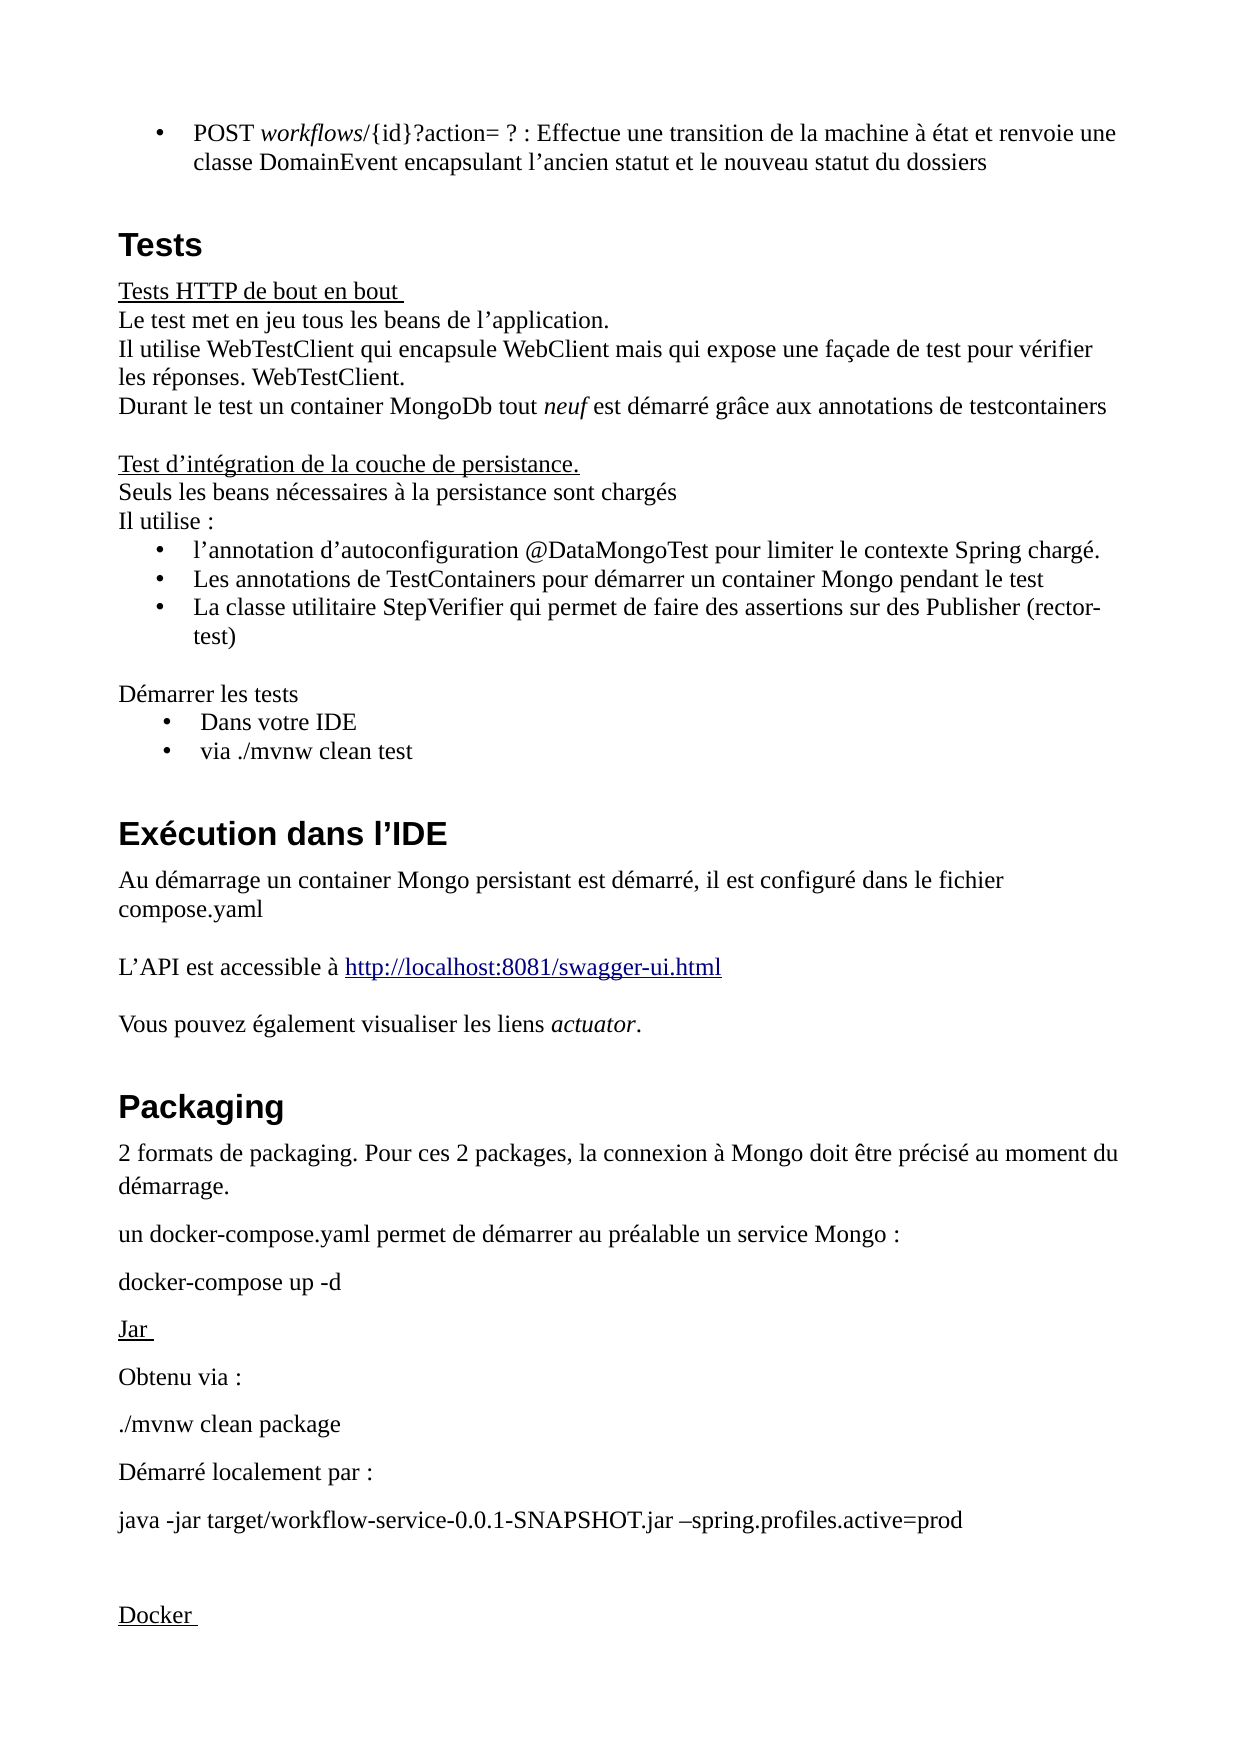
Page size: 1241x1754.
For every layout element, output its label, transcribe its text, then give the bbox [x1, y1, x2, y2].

list POST workflows/{id}?action= ? : Effectue une transition de la machine à état et renvoie une classe DomainEvent encapsulant l’ancien statut et le nouveau statut du dossiers [156, 118, 1122, 176]
text un docker-compose.yaml permet de démarrer au préalable un service Mongo : [118, 1219, 1122, 1248]
text Seuls les beans nécessaires à la persistance sont chargés [118, 477, 1122, 506]
text Au démarrage un container Mongo persistant est démarré, il est configuré dans le fichier compose.yaml [118, 865, 1122, 923]
text Jar [118, 1314, 1122, 1343]
list Dans votre IDE [163, 707, 1122, 736]
text Démarré localement par : [118, 1457, 1122, 1486]
text L’API est accessible à http://localhost:8081/swagger-ui.html [118, 952, 1122, 980]
list La classe utilitaire StepVerifier qui permet de faire des assertions sur des Publisher (rector-test) [156, 592, 1122, 650]
text 2 formats de packaging. Pour ces 2 packages, la connexion à Mongo doit être précisé au moment du démarrage. [118, 1138, 1122, 1200]
text docker-compose up -d [118, 1267, 1122, 1295]
text Il utilise : [118, 506, 1122, 535]
text ./mvnw clean package [118, 1409, 1122, 1438]
text Test d’intégration de la couche de persistance. [118, 449, 1122, 477]
list l’annotation d’autoconfiguration @DataMongoTest pour limiter le contexte Spring chargé. [156, 535, 1122, 564]
list Les annotations de TestContainers pour démarrer un container Mongo pendant le test [156, 564, 1122, 592]
text Démarrer les tests [118, 679, 1122, 707]
text java -jar target/workflow-service-0.0.1-SNAPSHOT.jar –spring.profiles.active=prod [118, 1505, 1122, 1533]
subtitle Exécution dans l’IDE [118, 814, 1122, 853]
text Le test met en jeu tous les beans de l’application. Il utilise WebTestClient qui encapsule WebClient mais qui expose une façade de test pour vérifier les réponses. WebTestClient. [118, 305, 1122, 391]
text Durant le test un container MongoDb tout neuf est démarré grâce aux annotations de testcontainers [118, 391, 1122, 420]
text Obtenu via : [118, 1362, 1122, 1391]
text Docker [118, 1600, 1122, 1629]
list via ./mvnw clean test [163, 736, 1122, 765]
text Vous pouvez également visualiser les liens actuator. [118, 1009, 1122, 1038]
text Tests HTTP de bout en bout [118, 276, 1122, 305]
subtitle Tests [118, 225, 1122, 264]
subtitle Packaging [118, 1087, 1122, 1126]
